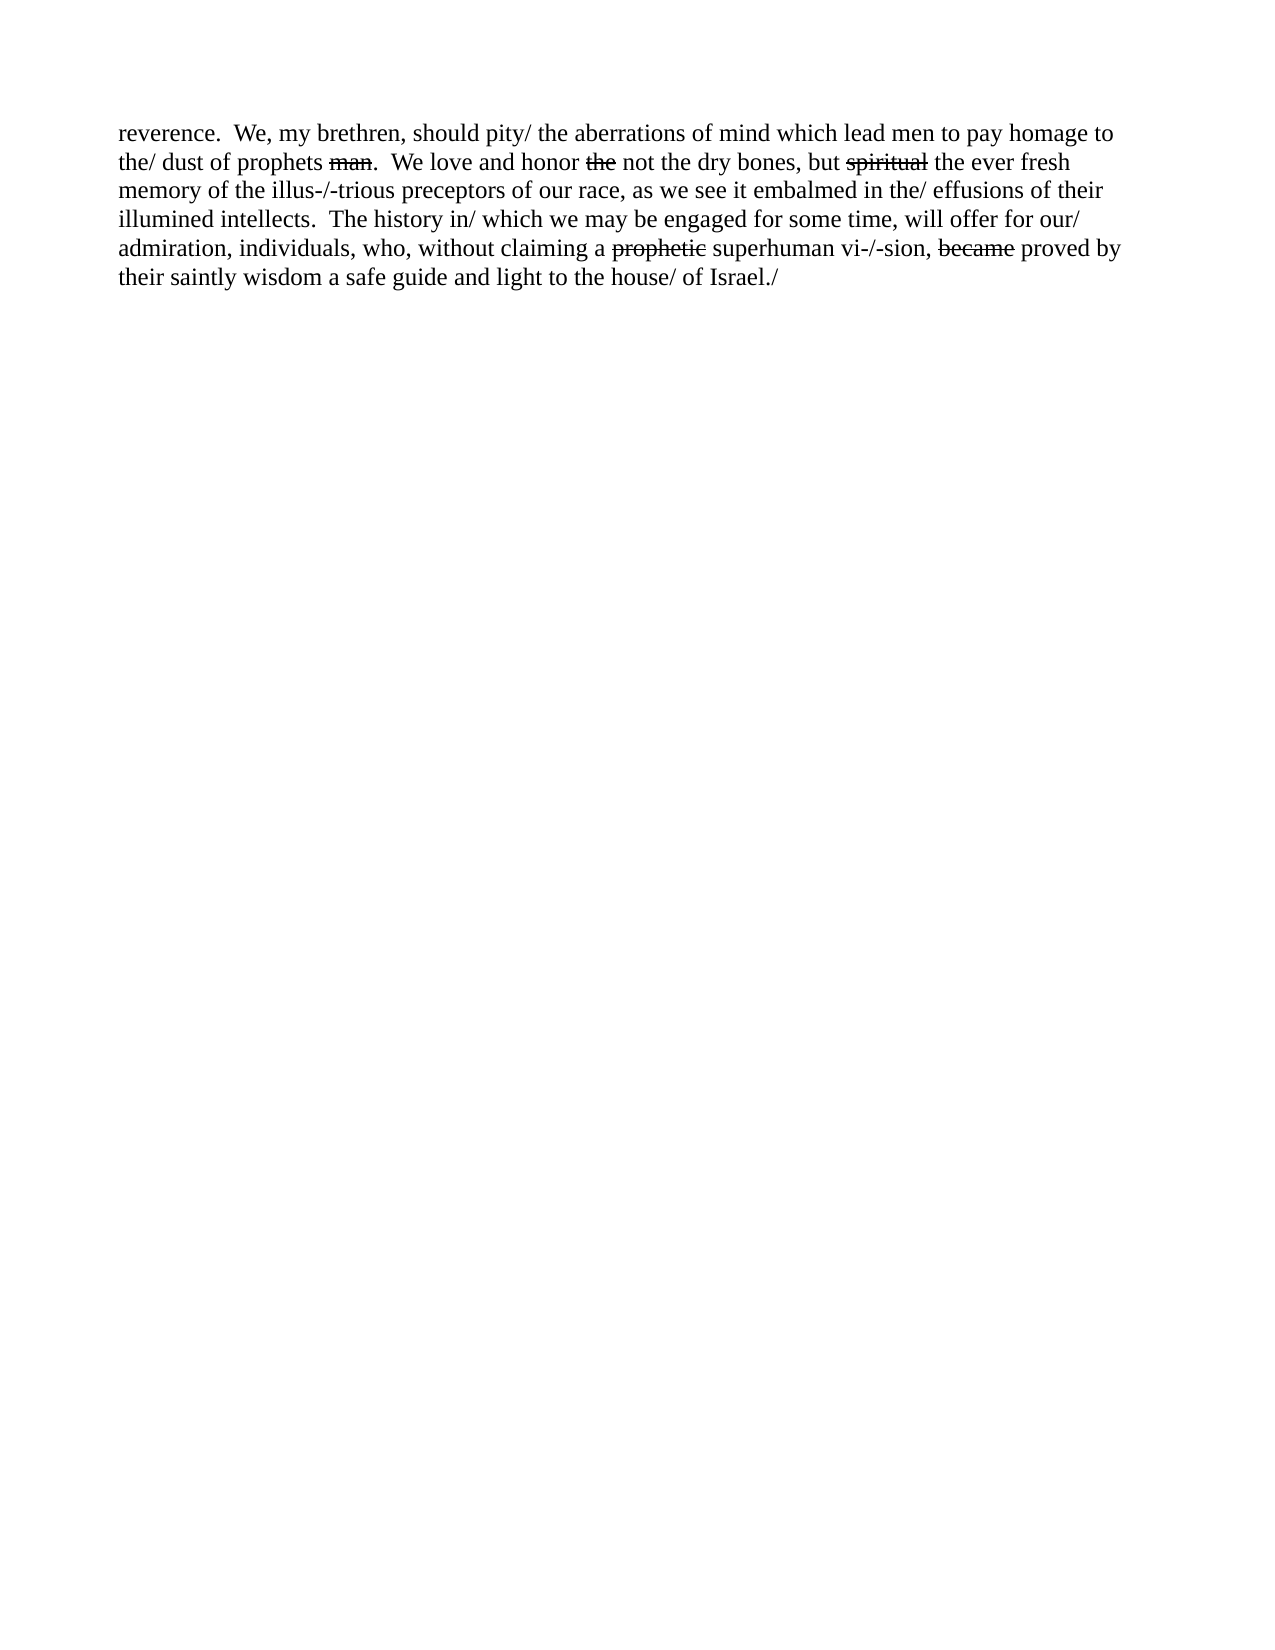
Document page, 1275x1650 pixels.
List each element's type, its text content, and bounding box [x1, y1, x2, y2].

text reverence. We, my brethren, should pity/ the aberrations of mind which lead men to pay homage to the/ dust of prophets man. We love and honor the not the dry bones, but spiritual the ever fresh memory of the illus-/-trious preceptors of our race, as we see it embalmed in the/ effusions of their illumined intellects. The history in/ which we may be engaged for some time, will offer for our/ admiration, individuals, who, without claiming a prophetic superhuman vi-/-sion, became proved by their saintly wisdom a safe guide and light to the house/ of Israel./ [118, 118, 1157, 291]
